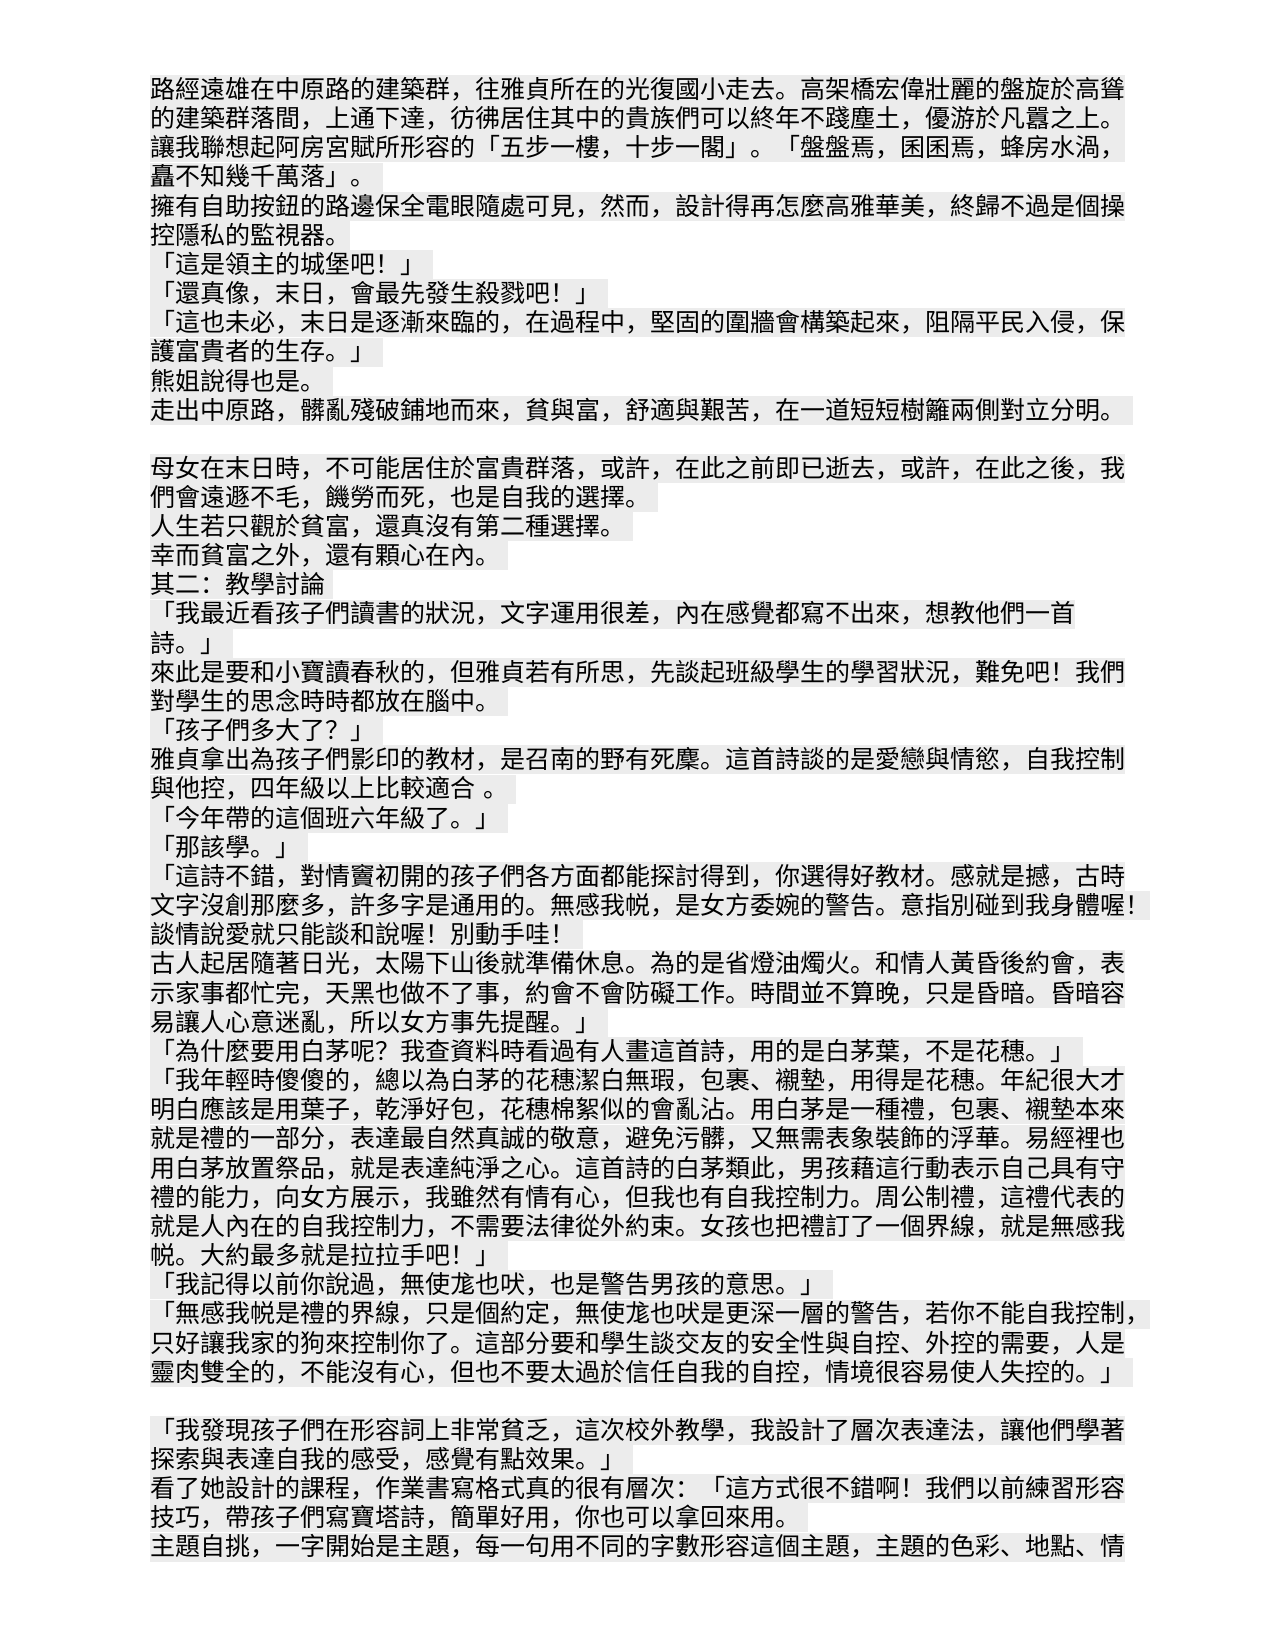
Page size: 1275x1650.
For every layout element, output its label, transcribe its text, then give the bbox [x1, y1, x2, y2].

text 其一：河堤行 和熊姐常常到河堤散步， 早年河堤野得很，小徑竄走在網球場、鐵絲網、汽車教練場之間，密密的芒草叢遮天蔽地，很難看到真正的河岸。 幾處莫名成了私產的灘地，開了一畦畦的菜圃。澆著河水長大，摘採之後，也就在河邊清洗，挑到市場裡沽賣。 數年前改建成河濱公園，視野整齊多了，發現奇花逸草的驚喜少了。洪災在以往漫不過野叢，現在橫掃天下，過後總剩世界洪荒，許久才看到執政者的整修行動，也只好等著自然的綠意先搶灘，然後再被剪割挖種出嬌生慣養，難以存活的人工栽培物種，等待下一輪洪荒。 就這麽循環著。 未經人工化的河邊曾經是蜿蜒轉折的，枯枝敗草兼有廢棄物。但走起來不寂寞，現今的整齊反倒添了一種繁華的遲暮。 一個性如少年爛漫的老人，一個心如老人沈靜的少年，母女倆倒還真切的融入這遲暮之境。 路經遠雄在中原路的建築群，往雅貞所在的光復國小走去。高架橋宏偉壯麗的盤旋於高聳的建築群落間，上通下達，彷彿居住其中的貴族們可以終年不踐塵土，優游於凡囂之上。讓我聯想起阿房宮賦所形容的「五步一樓，十步一閣」。「盤盤焉，囷囷焉，蜂房水渦，矗不知幾千萬落」。 擁有自助按鈕的路邊保全電眼隨處可見，然而，設計得再怎麼高雅華美，終歸不過是個操控隱私的監視器。 「這是領主的城堡吧！」 「還真像，末日，會最先發生殺戮吧！」 「這也未必，末日是逐漸來臨的，在過程中，堅固的圍牆會構築起來，阻隔平民入侵，保護富貴者的生存。」 熊姐說得也是。 走出中原路，髒亂殘破鋪地而來，貧與富，舒適與艱苦，在一道短短樹籬兩側對立分明。 母女在末日時，不可能居住於富貴群落，或許，在此之前即已逝去，或許，在此之後，我們會遠遯不毛，饑勞而死，也是自我的選擇。 人生若只觀於貧富，還真沒有第二種選擇。 幸而貧富之外，還有顆心在內。 其二：教學討論 「我最近看孩子們讀書的狀況，文字運用很差，內在感覺都寫不出來，想教他們一首詩。」 來此是要和小寶讀春秋的，但雅貞若有所思，先談起班級學生的學習狀況，難免吧！我們對學生的思念時時都放在腦中。 「孩子們多大了？」 雅貞拿出為孩子們影印的教材，是召南的野有死麇。這首詩談的是愛戀與情慾，自我控制與他控，四年級以上比較適合 。 「今年帶的這個班六年級了。」 「那該學。」 「這詩不錯，對情竇初開的孩子們各方面都能探討得到，你選得好教材。感就是撼，古時文字沒創那麼多，許多字是通用的。無感我帨，是女方委婉的警告。意指別碰到我身體喔！談情說愛就只能談和說喔！別動手哇！ 古人起居隨著日光，太陽下山後就準備休息。為的是省燈油燭火。和情人黃昏後約會，表示家事都忙完，天黑也做不了事，約會不會防礙工作。時間並不算晚，只是昏暗。昏暗容易讓人心意迷亂，所以女方事先提醒。」 「為什麼要用白茅呢？我查資料時看過有人畫這首詩，用的是白茅葉，不是花穗。」 「我年輕時傻傻的，總以為白茅的花穗潔白無瑕，包裹、襯墊，用得是花穗。年紀很大才明白應該是用葉子，乾淨好包，花穗棉絮似的會亂沾。用白茅是一種禮，包裹、襯墊本來就是禮的一部分，表達最自然真誠的敬意，避免污髒，又無需表象裝飾的浮華。易經裡也用白茅放置祭品，就是表達純淨之心。這首詩的白茅類此，男孩藉這行動表示自己具有守禮的能力，向女方展示，我雖然有情有心，但我也有自我控制力。周公制禮，這禮代表的就是人內在的自我控制力，不需要法律從外約束。女孩也把禮訂了一個界線，就是無感我帨。大約最多就是拉拉手吧！」 「我記得以前你說過，無使尨也吠，也是警告男孩的意思。」 「無感我帨是禮的界線，只是個約定，無使尨也吠是更深一層的警告，若你不能自我控制，只好讓我家的狗來控制你了。這部分要和學生談交友的安全性與自控、外控的需要，人是靈肉雙全的，不能沒有心，但也不要太過於信任自我的自控，情境很容易使人失控的。」 「我發現孩子們在形容詞上非常貧乏，這次校外教學，我設計了層次表達法，讓他們學著探索與表達自我的感受，感覺有點效果。」 看了她設計的課程，作業書寫格式真的很有層次：「這方式很不錯啊！我們以前練習形容技巧，帶孩子們寫寶塔詩，簡單好用，你也可以拿回來用。 主題自挑，一字開始是主題，每一句用不同的字數形容這個主題，主題的色彩、地點、情境、影響相關、歷史等等，既多元又有深度，然後每一句話編號，自己作數字簽、抽籤排序，用重組的模式寫出各種同主題文章。 例如：『柳』是主題，逐層增加一個字，排起來像座塔，這是增加趣味性讓孩子願意玩，變化一下排成菱形、葫蘆形也行。 １ 『柳』 ２ 『消瘦』 ３ 『髮條柔』 ４ 『隨風左右』 ５ 『翠葉綠如油』 ６ 『在這裡等朋友』 ７『最喜歡河岸防守』 孩子們寫來就不需要押韻，然後將各排短語組合起來寫成短文，例如抽到的簽是１６３４２５７：柳、在這裡等朋友、髮條柔、隨風左右、消瘦、翠葉綠如油、最喜歡河岸防守。 那就教學生把句子通順的連結起來。 大柳樹下，是我和朋友們最常去玩遊戲的地方，我們常約在那裡，等待彼此的來到。 柳樹像一個長長頭髮的姑娘，枝條非常柔軟，風一吹來，就像滿頭的長髮，隨著風左右搖擺。但是這姑娘就是太瘦了些，不知道她為甚麼總是胖不起來？她在思念著誰呢？是家人？還是情人呢？ 春天時，細細的葉子綠得像塗抹了油，非常可愛。我們會約朋友一起去玩，是因為她最喜歡站立在河邊，那兒是風景最美的地方，柳樹可是有美感的鑑賞家啊！ 這樣，雖然只是文法技巧，但文句就慢慢就有結構起來。擅長文筆的輕而易舉，思考較狹隘的卻可以學習擴張。」 「說起校外教學，現在的國中小校外教學雖然沒有以前的弊病，但出去後，教師若是無心，學生幾乎都是交給遊覽公司的領隊在管。領隊在公司裡的訓練，就是要給學生『下馬威』，因為一般來說學校多半還是管理、壓制為主，平常在學校就是由外力控制，本來就沒有培育自我控制能力。在外當然會放縱、為所欲為，學生亂，老師通常不是自己去處理，而是罵領隊無能，還會向公司反映。我帶學生出去的第一天，那位領隊在車上第一時機就給了下馬威，對學生設了許多嚴厲的限制。看見這狀況，我沒去怪領隊，就集合學生，和他們討論這次要學習甚麼？觀察甚麼？如何自我安排？那位領隊真不錯，看到我這樣教學生，跟著就改變了態度，用引導的方式帶引我班學生參觀。所以我運氣很好，遇到這位領隊很老練，很懂得變通。」 「所以，一位真正用心的教師，也只能碰運氣才能好好教學嗎？唉！」 和雅貞討論了校外教學諸多感慨，總歸是無可奈何，只能紮實的做該做的事，其他就看天命了。 或許，我們正在建築末日來臨前，自己心靈城堡的那座安全圍牆？ 我們能建築多少？多高多厚？ 不知道，也只能默默的做著。 [150, 75, 1125, 1562]
